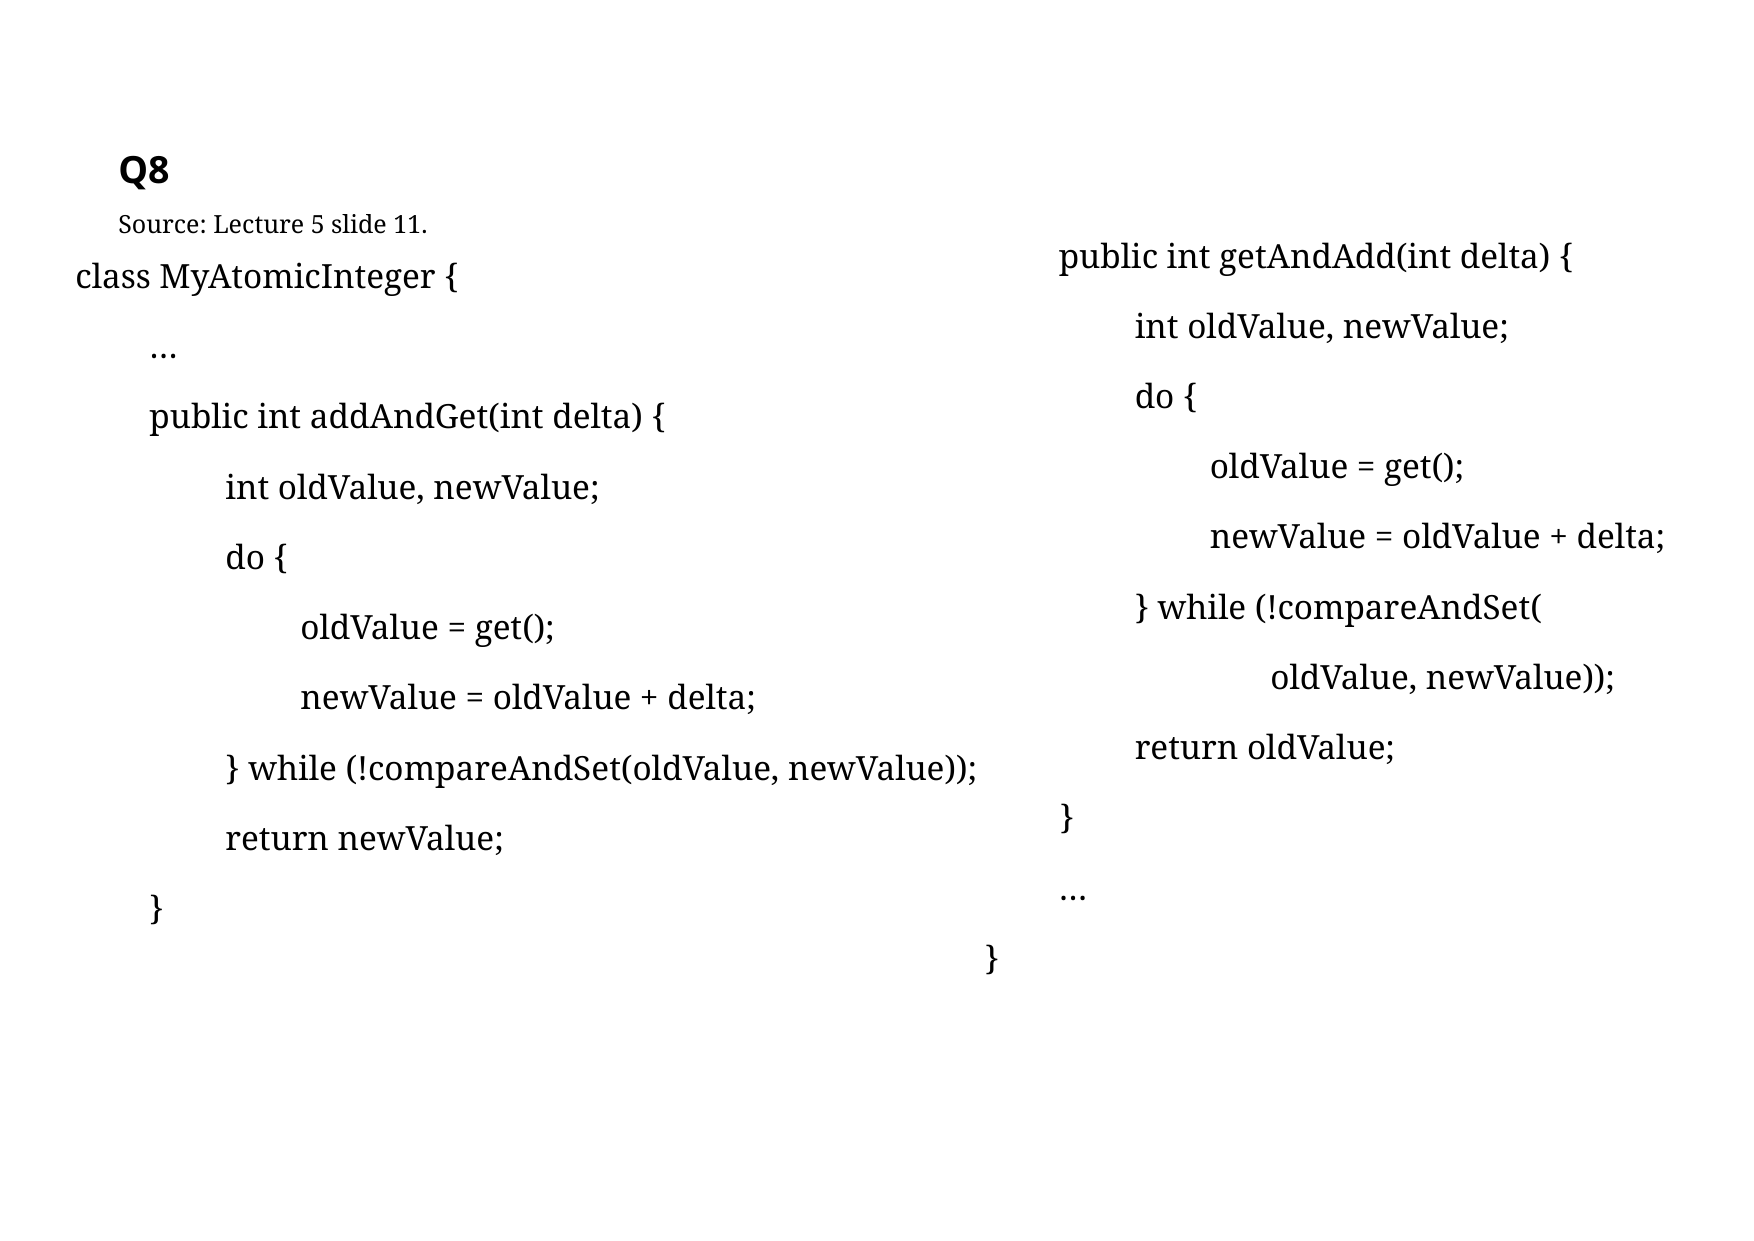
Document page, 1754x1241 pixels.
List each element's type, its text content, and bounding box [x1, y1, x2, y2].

subtitle Q8 [118, 143, 1636, 194]
text Source: Lecture 5 slide 11. [118, 207, 1636, 241]
